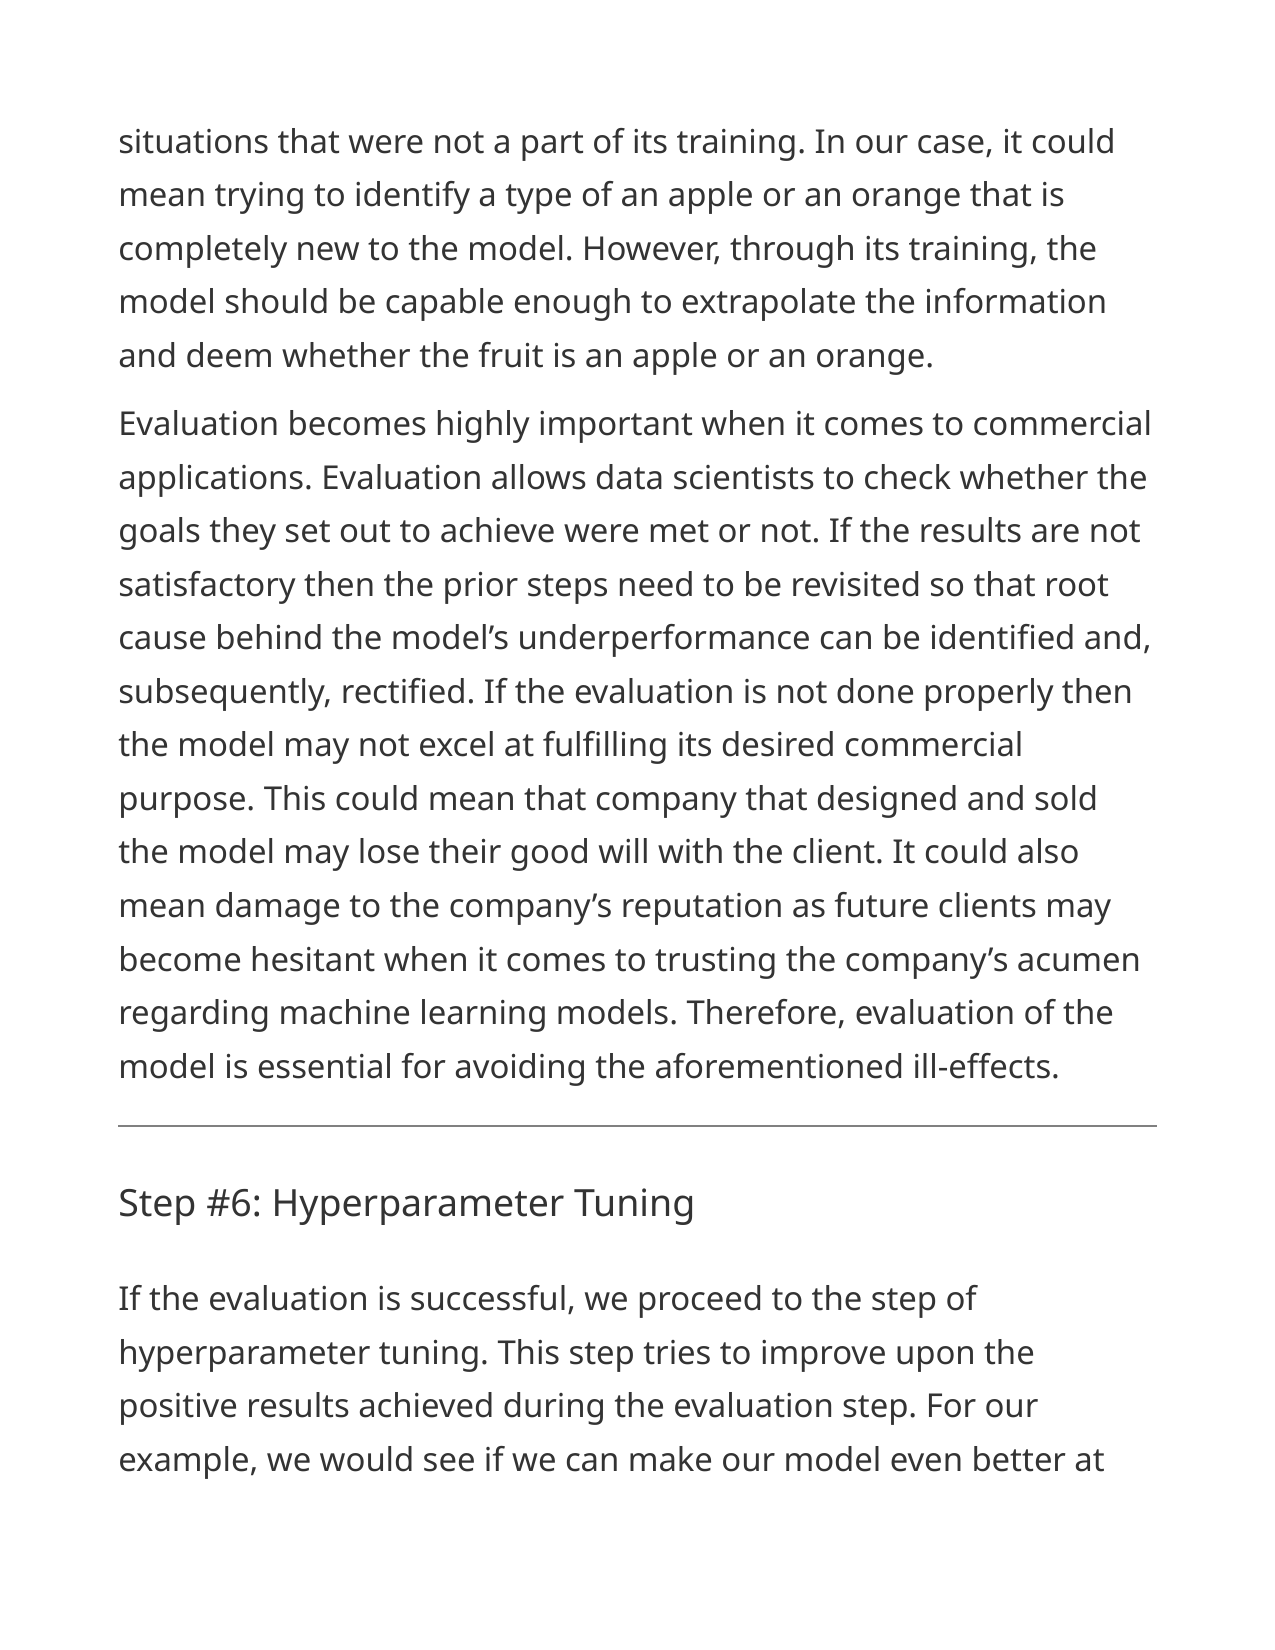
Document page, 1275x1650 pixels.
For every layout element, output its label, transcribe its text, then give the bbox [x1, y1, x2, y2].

text Evaluation becomes highly important when it comes to commercial applications. Evaluation allows data scientists to check whether the goals they set out to achieve were met or not. If the results are not satisfactory then the prior steps need to be revisited so that root cause behind the model’s underperformance can be identified and, subsequently, rectified. If the evaluation is not done properly then the model may not excel at fulfilling its desired commercial purpose. This could mean that company that designed and sold the model may lose their good will with the client. It could also mean damage to the company’s reputation as future clients may become hesitant when it comes to trusting the company’s acumen regarding machine learning models. Therefore, evaluation of the model is essential for avoiding the aforementioned ill-effects. [118, 400, 1157, 1088]
text If the evaluation is successful, we proceed to the step of hyperparameter tuning. This step tries to improve upon the positive results achieved during the evaluation step. For our example, we would see if we can make our model even better at [118, 1275, 1157, 1481]
subtitle Step #6: Hyperparameter Tuning [118, 1176, 1157, 1227]
text situations that were not a part of its training. In our case, it could mean trying to identify a type of an apple or an orange that is completely new to the model. However, through its training, the model should be capable enough to extrapolate the information and deem whether the fruit is an apple or an orange. [118, 118, 1157, 377]
